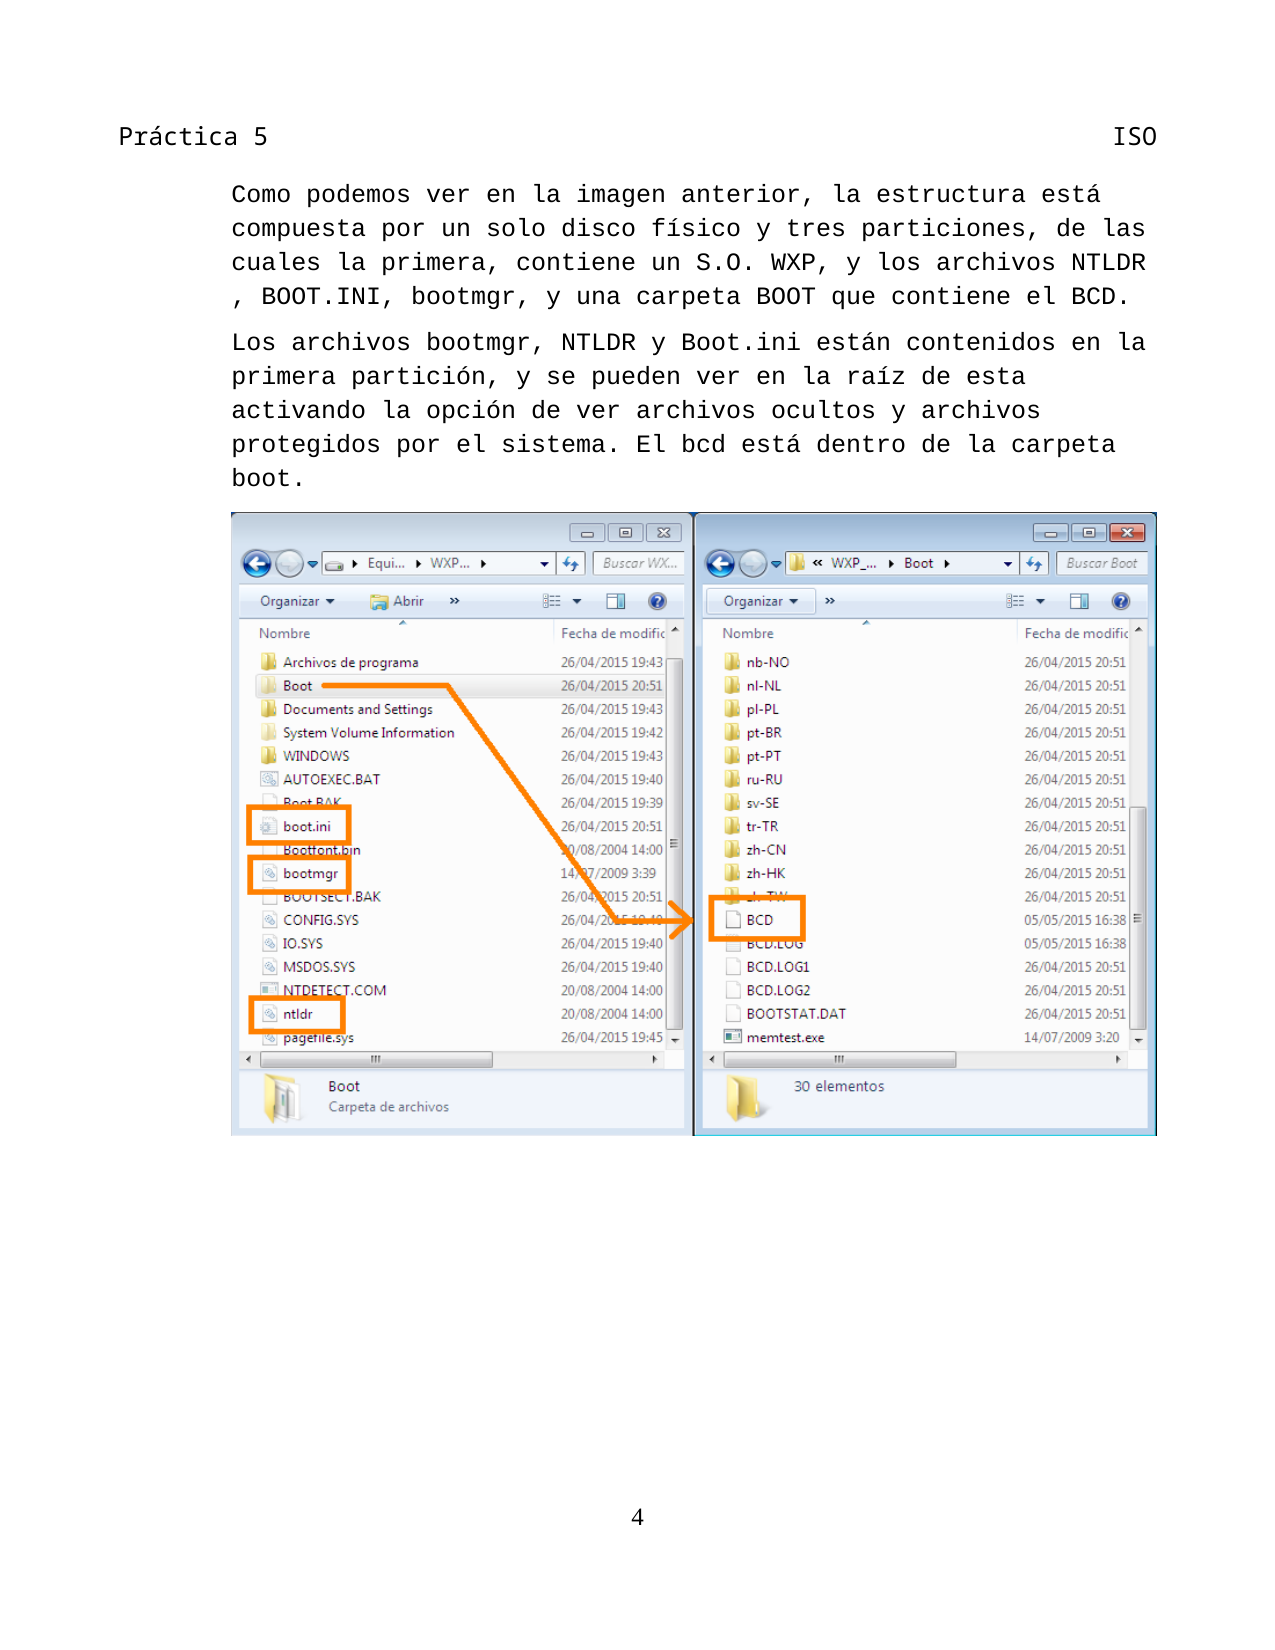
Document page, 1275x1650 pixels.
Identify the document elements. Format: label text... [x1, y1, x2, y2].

picture [231, 512, 1157, 1136]
text Los archivos bootmgr, NTLDR y Boot.ini están contenidos en la primera partición, y se pueden ver en la raíz de esta activando la opción de ver archivos ocultos y archivos protegidos por el sistema. El bcd está dentro de la carpeta boot. [231, 330, 1157, 494]
text Como podemos ver en la imagen anterior, la estructura está compuesta por un solo disco físico y tres particiones, de las cuales la primera, contiene un S.O. WXP, y los archivos NTLDR , BOOT.INI, bootmgr, y una carpeta BOOT que contiene el BCD. [231, 182, 1157, 312]
